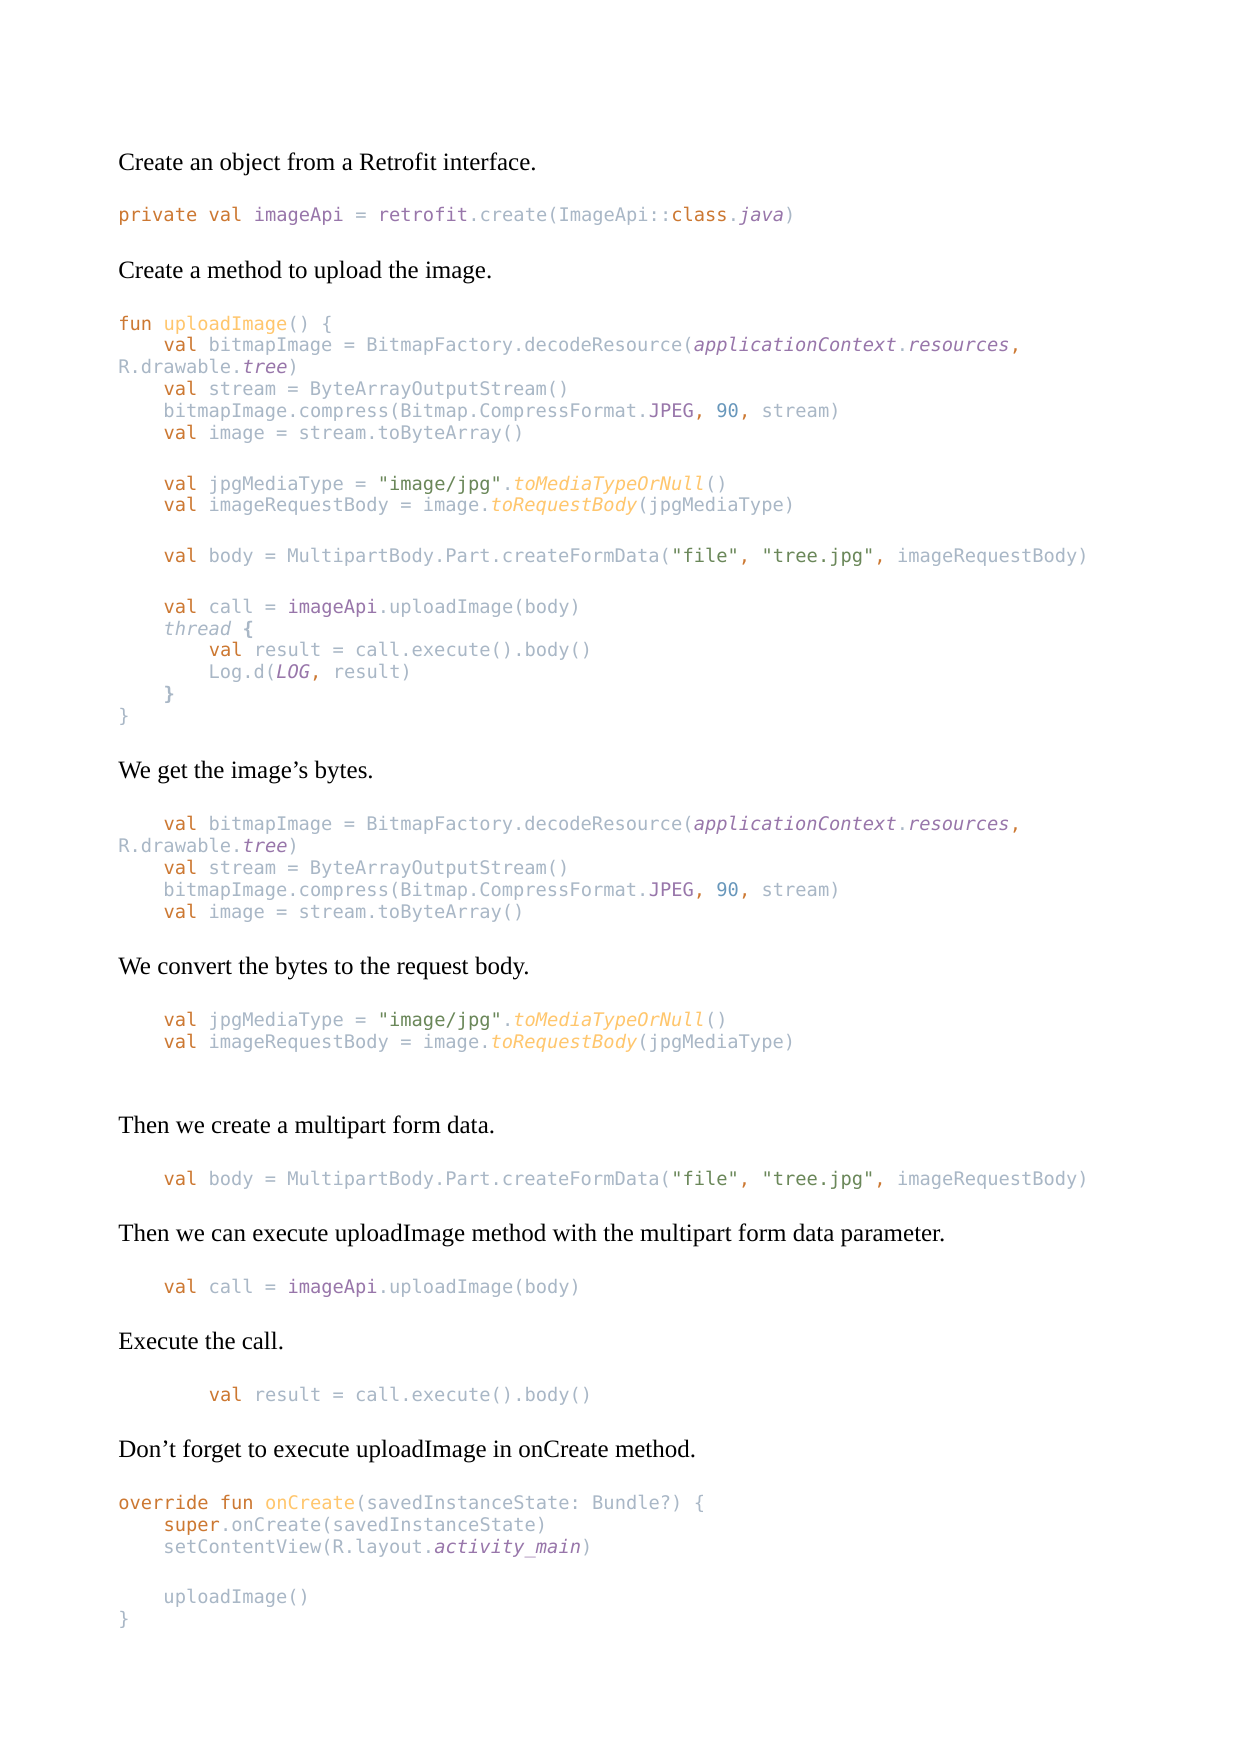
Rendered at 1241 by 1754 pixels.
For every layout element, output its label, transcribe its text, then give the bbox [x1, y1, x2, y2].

text Don’t forget to execute uploadImage in onCreate method. [118, 1434, 1122, 1463]
text val body = MultipartBody.Part.createFormData("file", "tree.jpg", imageRequestBody) [118, 1167, 1122, 1189]
text Then we can execute uploadImage method with the multipart form data parameter. [118, 1218, 1122, 1247]
text Create a method to upload the image. [118, 255, 1122, 284]
text Then we create a multipart form data. [118, 1110, 1122, 1139]
text val call = imageApi.uploadImage(body) [118, 1276, 1122, 1297]
text val jpgMediaType = "image/jpg".toMediaTypeOrNull() val imageRequestBody = image.toRequestBody(jpgMediaType) [118, 1009, 1122, 1052]
text We get the image’s bytes. [118, 756, 1122, 784]
text val bitmapImage = BitmapFactory.decodeResource(applicationContext.resources, R.drawable.tree) val stream = ByteArrayOutputStream() bitmapImage.compress(Bitmap.CompressFormat.JPEG, 90, stream) val image = stream.toByteArray() [118, 813, 1122, 922]
text val result = call.execute().body() [118, 1384, 1122, 1406]
text Execute the call. [118, 1326, 1122, 1355]
text Create an object from a Retrofit interface. [118, 147, 1122, 176]
text private val imageApi = retrofit.create(ImageApi::class.java) [118, 204, 1122, 226]
text We convert the bytes to the request body. [118, 951, 1122, 980]
text fun uploadImage() { val bitmapImage = BitmapFactory.decodeResource(applicationContext.resources, R.drawable.tree) val stream = ByteArrayOutputStream() bitmapImage.compress(Bitmap.CompressFormat.JPEG, 90, stream) val image = stream.toByteArray() val jpgMediaType = "image/jpg".toMediaTypeOrNull() val imageRequestBody = image.toRequestBody(jpgMediaType) val body = MultipartBody.Part.createFormData("file", "tree.jpg", imageRequestBody) val call = imageApi.uploadImage(body) thread { val result = call.execute().body() Log.d(LOG, result) } } [118, 312, 1122, 727]
text override fun onCreate(savedInstanceState: Bundle?) { super.onCreate(savedInstanceState) setContentView(R.layout.activity_main) uploadImage() } [118, 1492, 1122, 1630]
